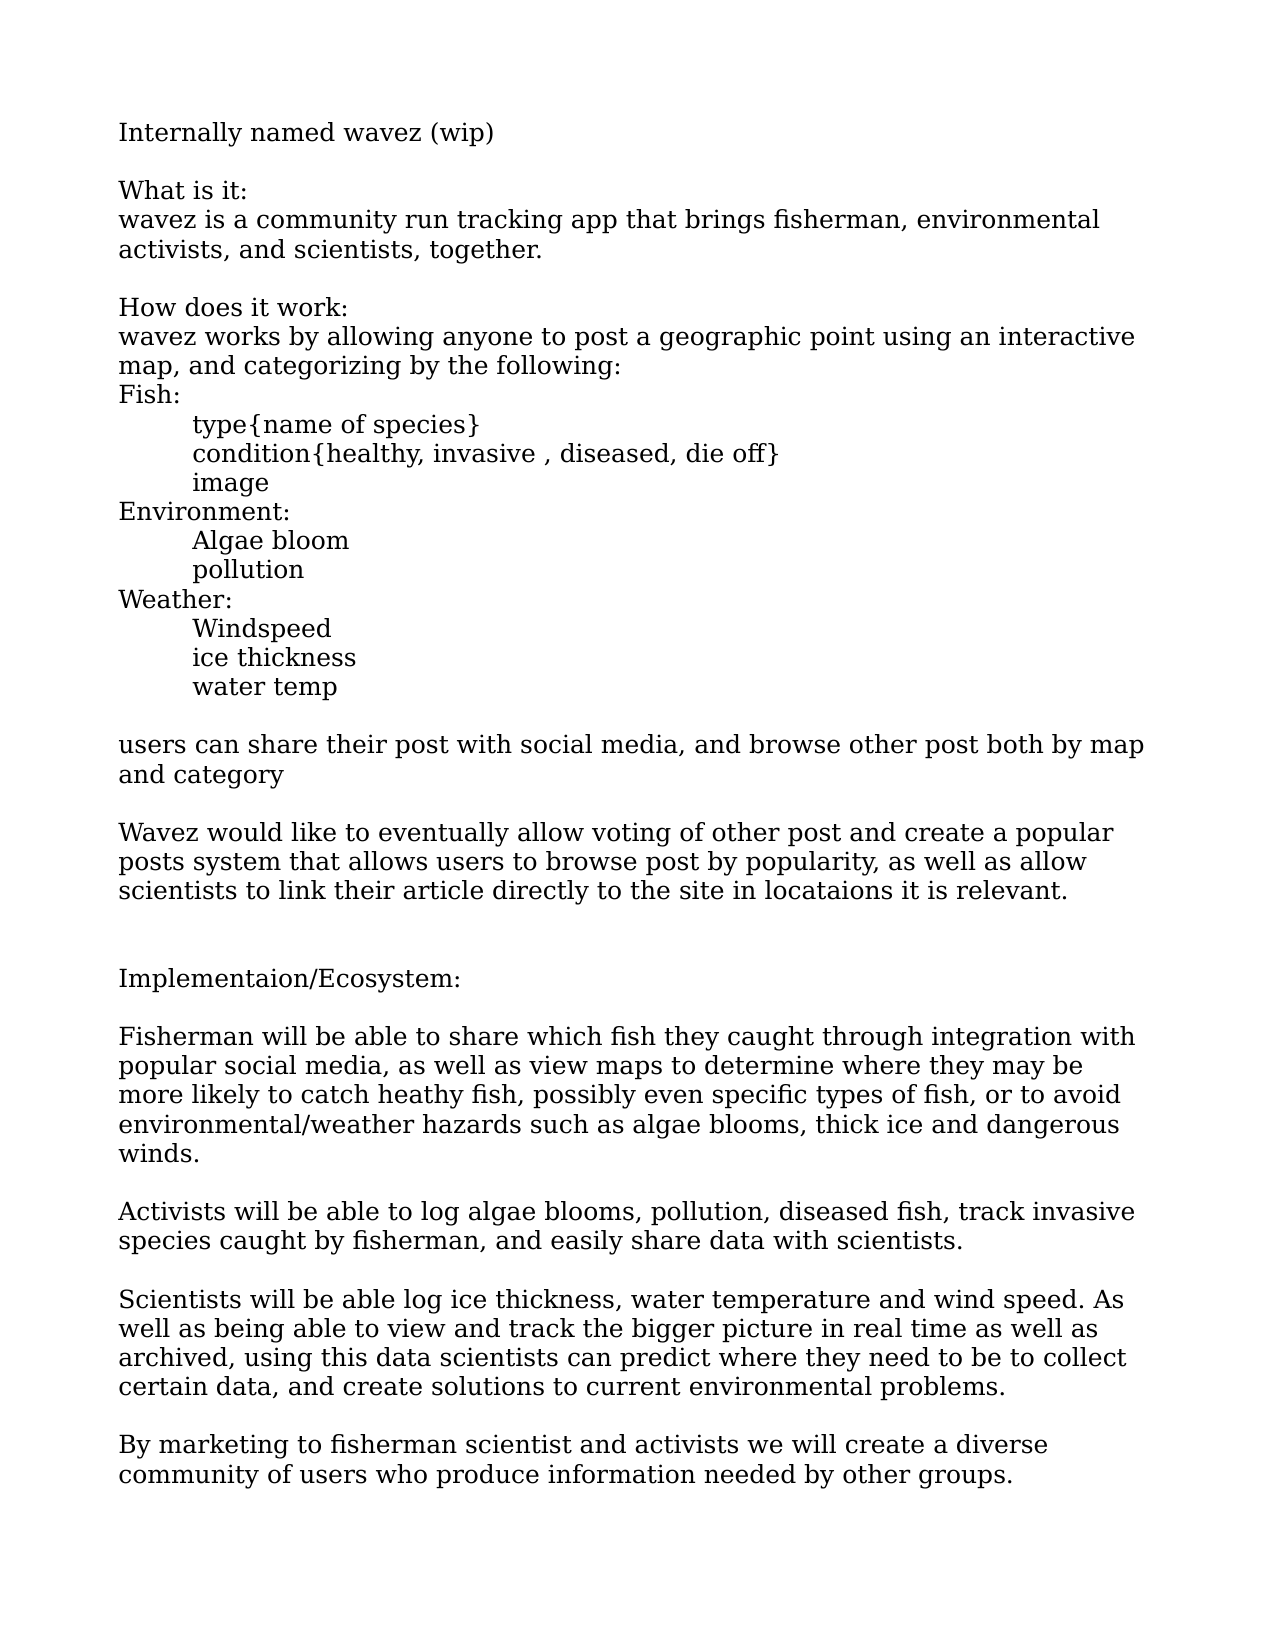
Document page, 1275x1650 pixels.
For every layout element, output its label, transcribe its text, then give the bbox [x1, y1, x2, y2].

text type{name of species} [118, 410, 1157, 439]
text Environment: [118, 497, 1157, 526]
text Implementaion/Ecosystem: [118, 964, 1157, 993]
text Algae bloom [118, 526, 1157, 556]
text Weather: [118, 585, 1157, 614]
text users can share their post with social media, and browse other post both by map and category [118, 731, 1157, 789]
text By marketing to fisherman scientist and activists we will create a diverse community of users who produce information needed by other groups. [118, 1431, 1157, 1489]
text Wavez would like to eventually allow voting of other post and create a popular posts system that allows users to browse post by popularity, as well as allow scientists to link their article directly to the site in locataions it is relevant. [118, 818, 1157, 906]
text What is it: [118, 176, 1157, 206]
text Windspeed [118, 614, 1157, 643]
text Internally named wavez (wip) [118, 118, 1157, 147]
text water temp [118, 672, 1157, 701]
text Activists will be able to log algae blooms, pollution, diseased fish, track invasive species caught by fisherman, and easily share data with scientists. [118, 1197, 1157, 1256]
text Fish: [118, 381, 1157, 410]
text image [118, 468, 1157, 497]
text Fisherman will be able to share which fish they caught through integration with popular social media, as well as view maps to determine where they may be more likely to catch heathy fish, possibly even specific types of fish, or to avoid environmental/weather hazards such as algae blooms, thick ice and dangerous winds. [118, 1022, 1157, 1168]
text Scientists will be able log ice thickness, water temperature and wind speed. As well as being able to view and track the bigger picture in real time as well as archived, using this data scientists can predict where they need to be to collect certain data, and create solutions to current environmental problems. [118, 1285, 1157, 1401]
text condition{healthy, invasive , diseased, die off} [118, 439, 1157, 468]
text pollution [118, 556, 1157, 585]
text ice thickness [118, 643, 1157, 672]
text wavez is a community run tracking app that brings fisherman, environmental activists, and scientists, together. [118, 206, 1157, 264]
text wavez works by allowing anyone to post a geographic point using an interactive map, and categorizing by the following: [118, 322, 1157, 381]
text How does it work: [118, 293, 1157, 322]
